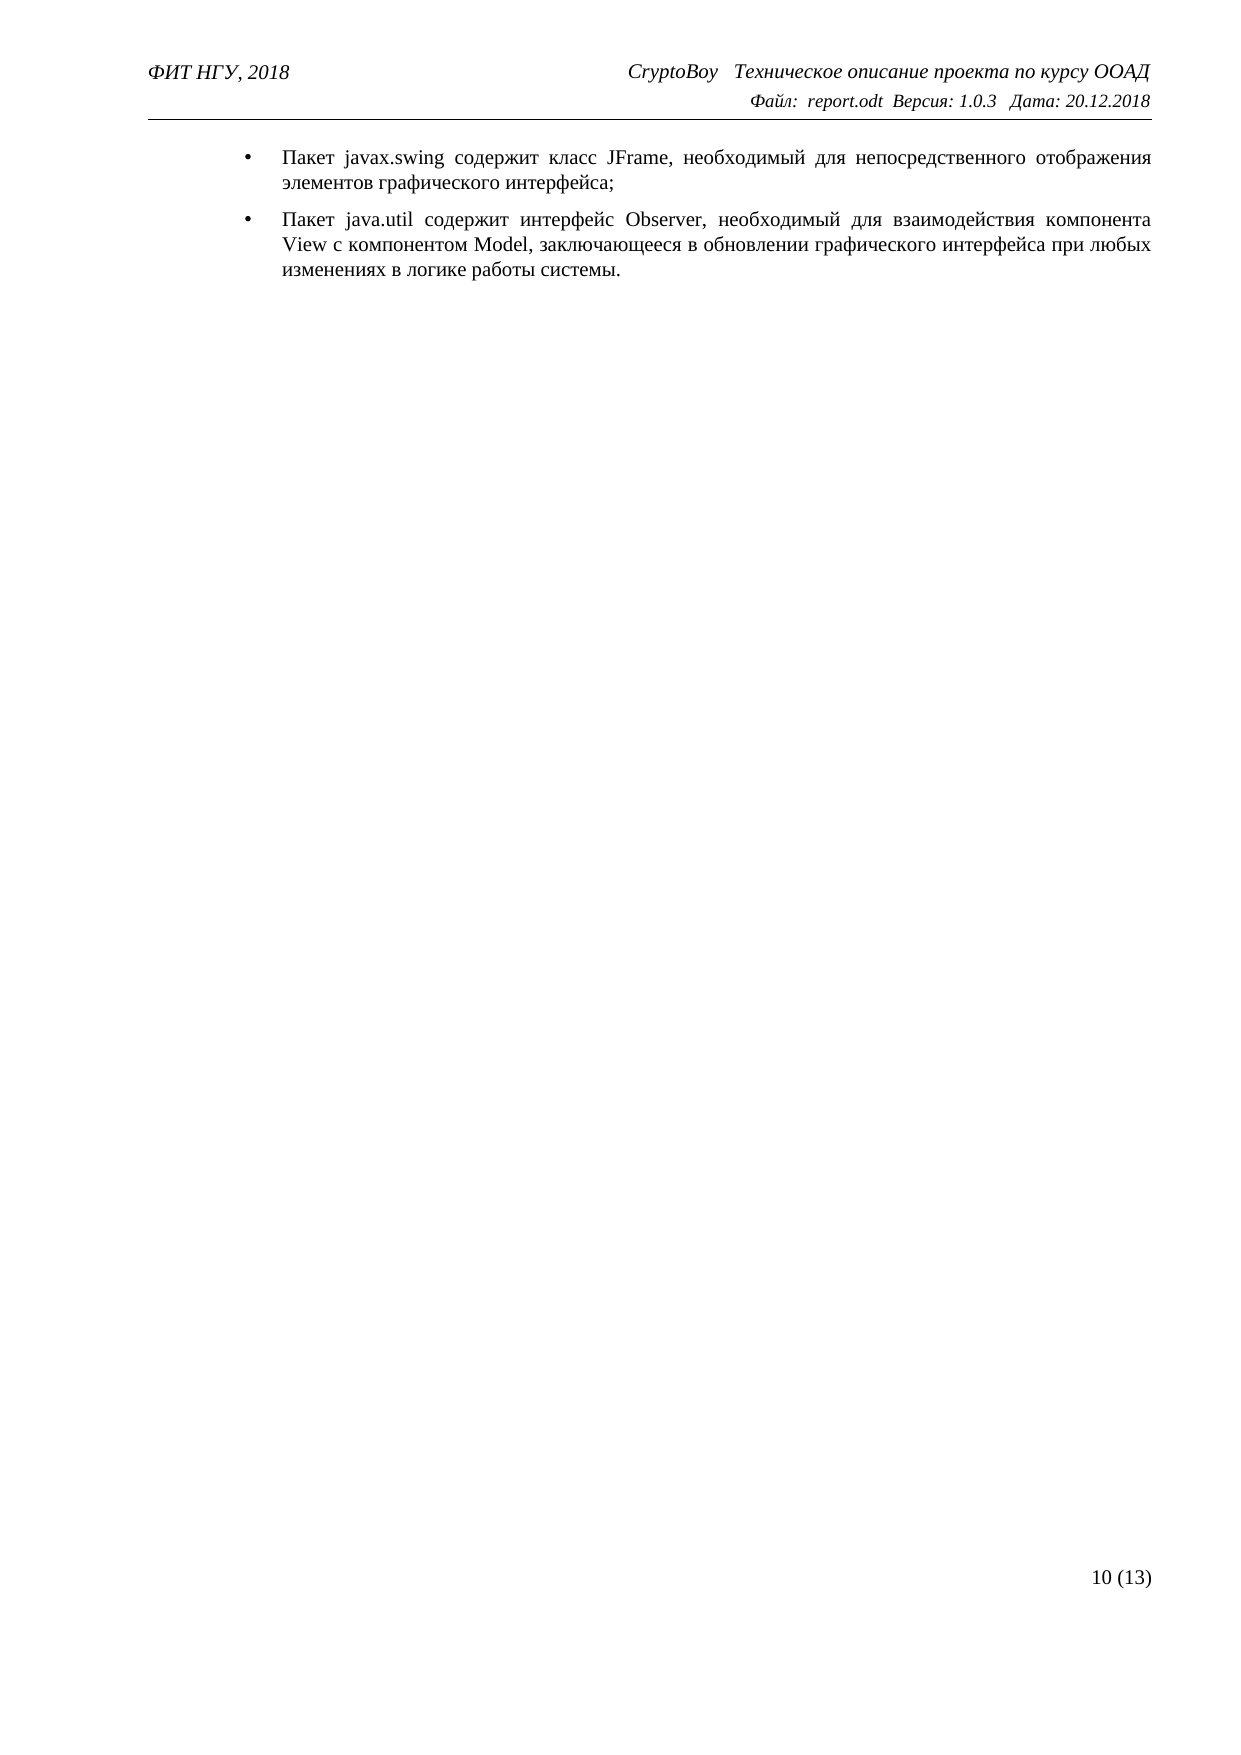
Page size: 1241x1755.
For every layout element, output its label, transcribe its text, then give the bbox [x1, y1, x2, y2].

list Пакет java.util содержит интерфейс Observer, необходимый для взаимодействия компонента View с компонентом Model, заключающееся в обновлении графического интерфейса при любых изменениях в логике работы системы. [244, 206, 1152, 281]
list Пакет javax.swing содержит класс JFrame, необходимый для непосредственного отображения элементов графического интерфейса; [244, 144, 1152, 194]
